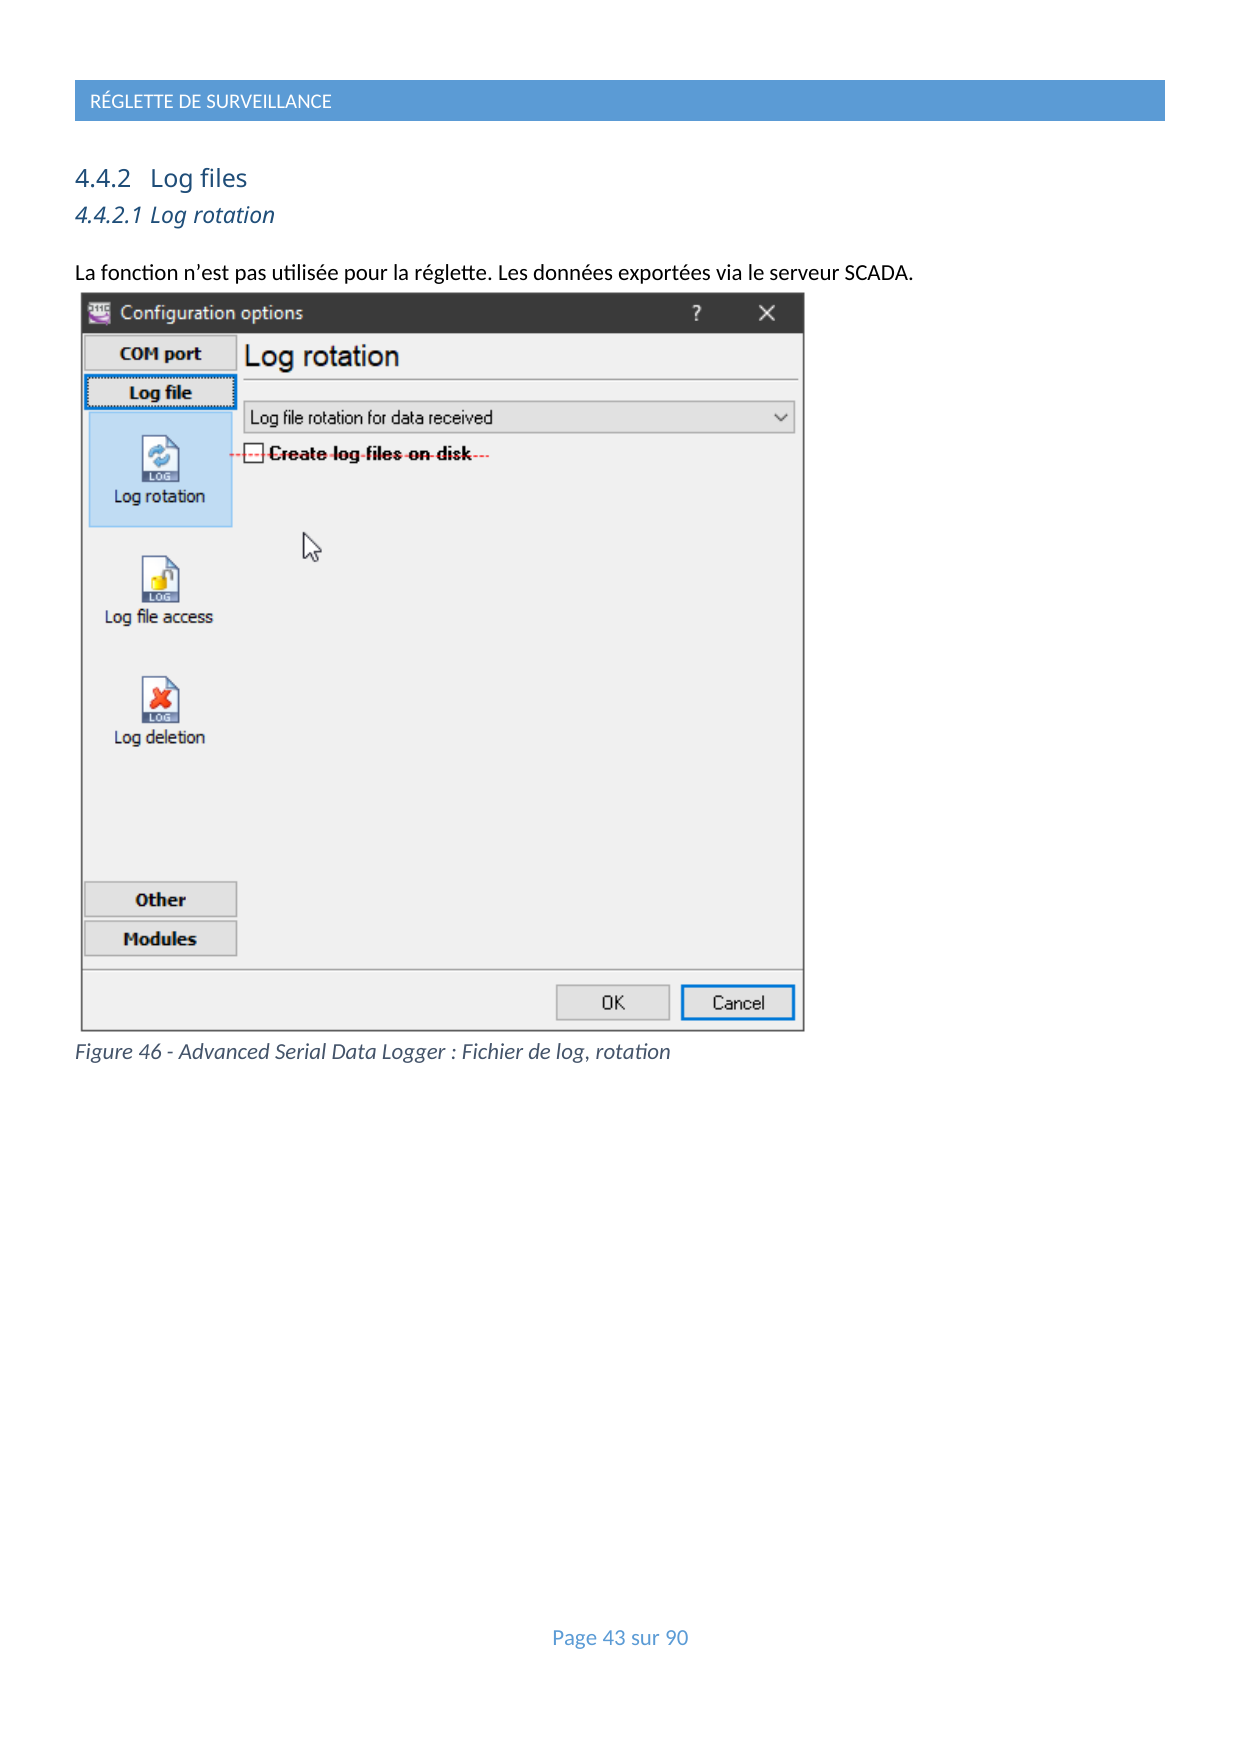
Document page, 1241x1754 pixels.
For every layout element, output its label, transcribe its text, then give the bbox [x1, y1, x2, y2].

subtitle 4.4.2 Log files [75, 160, 1165, 194]
text Figure 46 - Advanced Serial Data Logger : Fichier de log, rotation [75, 1037, 1165, 1065]
subtitle 4.4.2.1 Log rotation [75, 199, 1165, 230]
text La fonction n’est pas utilisée pour la réglette. Les données exportées via le serveur SCADA. [75, 258, 1165, 286]
